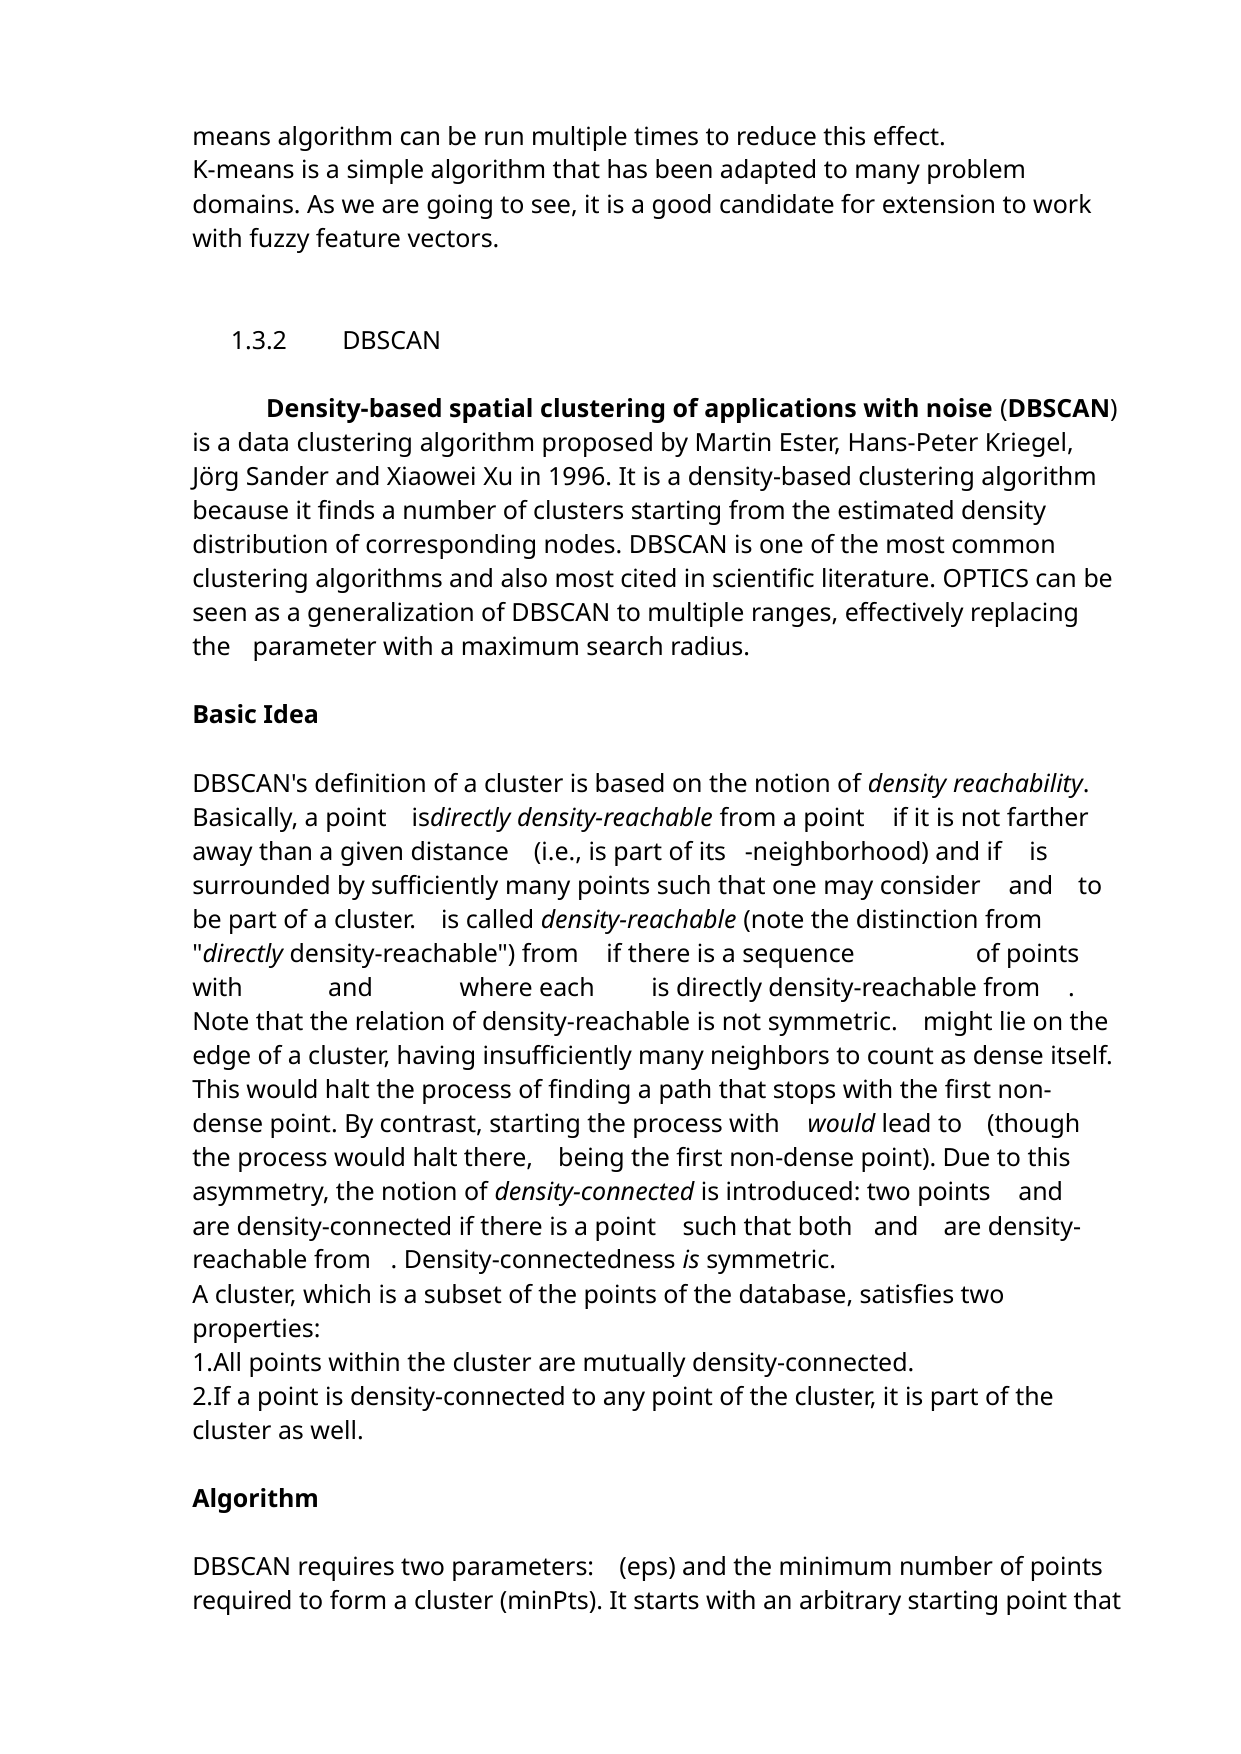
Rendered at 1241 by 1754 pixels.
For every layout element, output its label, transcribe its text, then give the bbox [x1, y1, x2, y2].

list All points within the cluster are mutually density-connected. [192, 1344, 1122, 1378]
text DBSCAN's definition of a cluster is based on the notion of density reachability. Basically, a point isdirectly density-reachable from a point if it is not farther away than a given distance (i.e., is part of its -neighborhood) and if is surrounded by sufficiently many points such that one may consider and to be part of a cluster. is called density-reachable (note the distinction from "directly density-reachable") from if there is a sequence of points with and where each is directly density-reachable from . [192, 765, 1122, 1004]
text Basic Idea [192, 697, 1122, 731]
text DBSCAN requires two parameters: (eps) and the minimum number of points required to form a cluster (minPts). It starts with an arbitrary starting point that [192, 1549, 1122, 1617]
text K-means is a simple algorithm that has been adapted to many problem domains. As we are going to see, it is a good candidate for extension to work with fuzzy feature vectors. [192, 152, 1122, 254]
list If a point is density-connected to any point of the cluster, it is part of the cluster as well. [192, 1378, 1122, 1447]
text Note that the relation of density-reachable is not symmetric. might lie on the edge of a cluster, having insufficiently many neighbors to count as dense itself. This would halt the process of finding a path that stops with the first non-dense point. By contrast, starting the process with would lead to (though the process would halt there, being the first non-dense point). Due to this asymmetry, the notion of density-connected is introduced: two points and are density-connected if there is a point such that both and are density-reachable from . Density-connectedness is symmetric. [192, 1004, 1122, 1276]
text Density-based spatial clustering of applications with noise (DBSCAN) is a data clustering algorithm proposed by Martin Ester, Hans-Peter Kriegel, Jörg Sander and Xiaowei Xu in 1996. It is a density-based clustering algorithm because it finds a number of clusters starting from the estimated density distribution of corresponding nodes. DBSCAN is one of the most common clustering algorithms and also most cited in scientific literature. OPTICS can be seen as a generalization of DBSCAN to multiple ranges, effectively replacing the parameter with a maximum search radius. [192, 391, 1122, 663]
list Algorithm [192, 1481, 1122, 1515]
list DBSCAN [231, 322, 1122, 357]
text A cluster, which is a subset of the points of the database, satisfies two properties: [192, 1276, 1122, 1344]
text means algorithm can be run multiple times to reduce this effect. [192, 118, 1122, 152]
